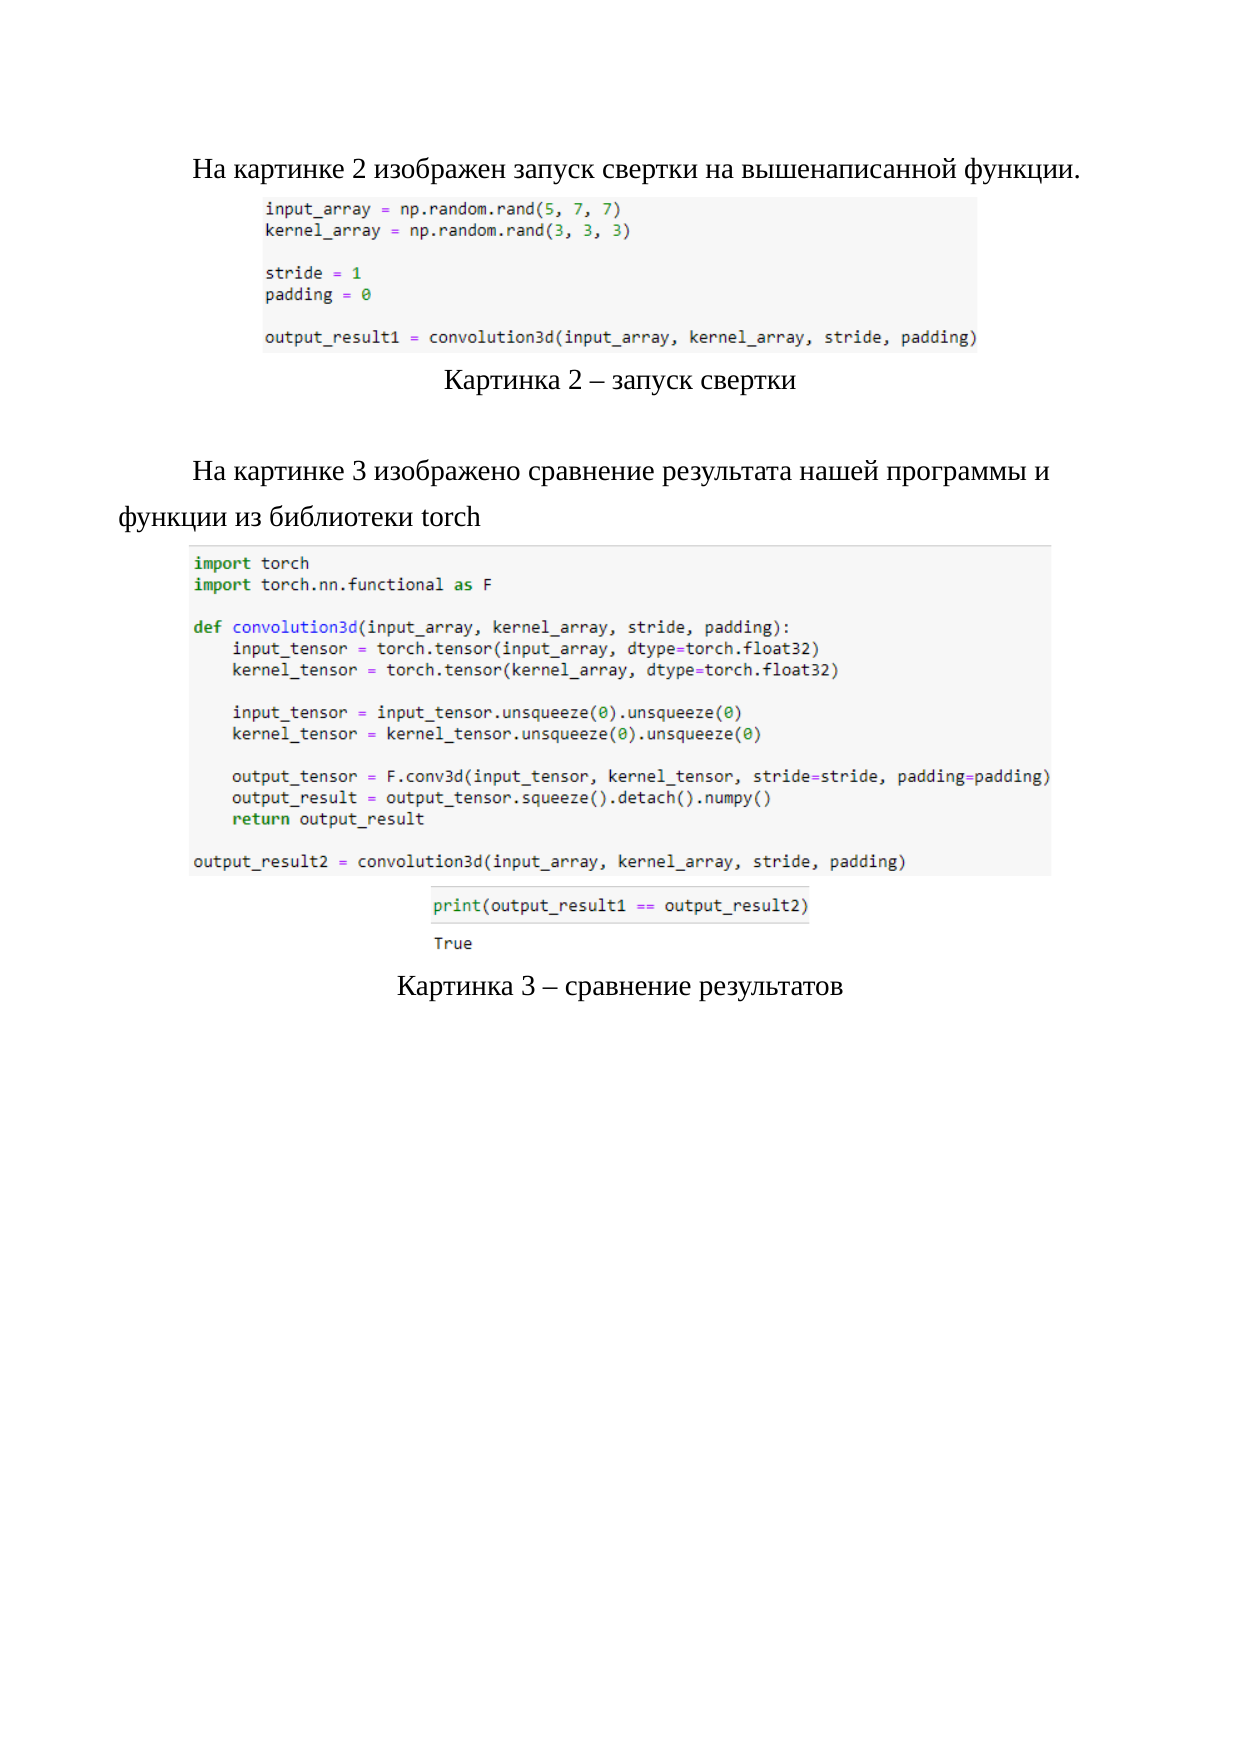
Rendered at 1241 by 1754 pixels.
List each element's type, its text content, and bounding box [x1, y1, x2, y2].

text На картинке 3 изображено сравнение результата нашей программы и функции из библиотеки torch [118, 453, 1122, 533]
text Картинка 2 – запуск свертки [118, 362, 1122, 396]
text Картинка 3 – сравнение результатов [118, 968, 1122, 1001]
text На картинке 2 изображен запуск свертки на вышенаписанной функции. [118, 152, 1122, 185]
